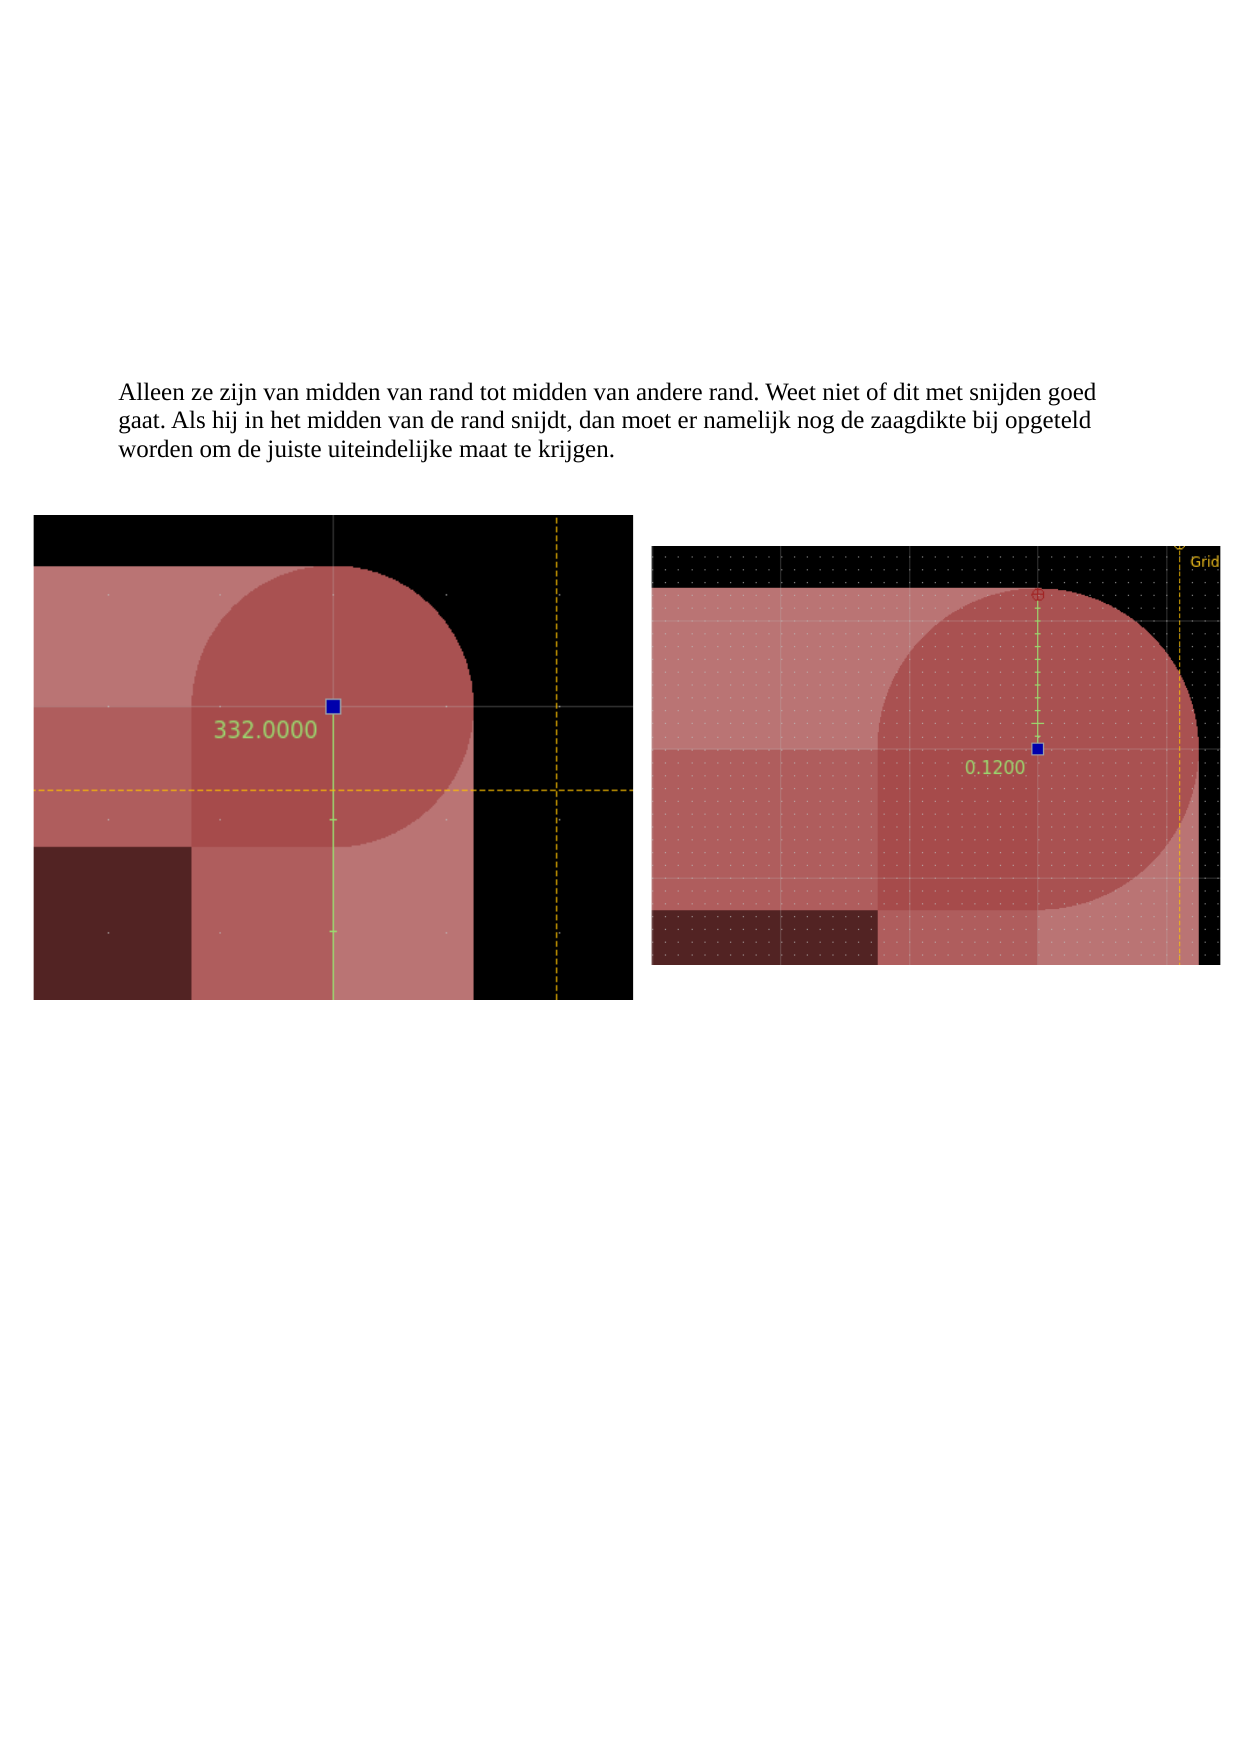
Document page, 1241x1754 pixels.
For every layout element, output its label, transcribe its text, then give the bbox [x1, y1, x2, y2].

picture [33, 515, 634, 1000]
text Alleen ze zijn van midden van rand tot midden van andere rand. Weet niet of dit met snijden goed gaat. Als hij in het midden van de rand snijdt, dan moet er namelijk nog de zaagdikte bij opgeteld worden om de juiste uiteindelijke maat te krijgen. [118, 377, 1122, 463]
picture [651, 546, 1221, 965]
